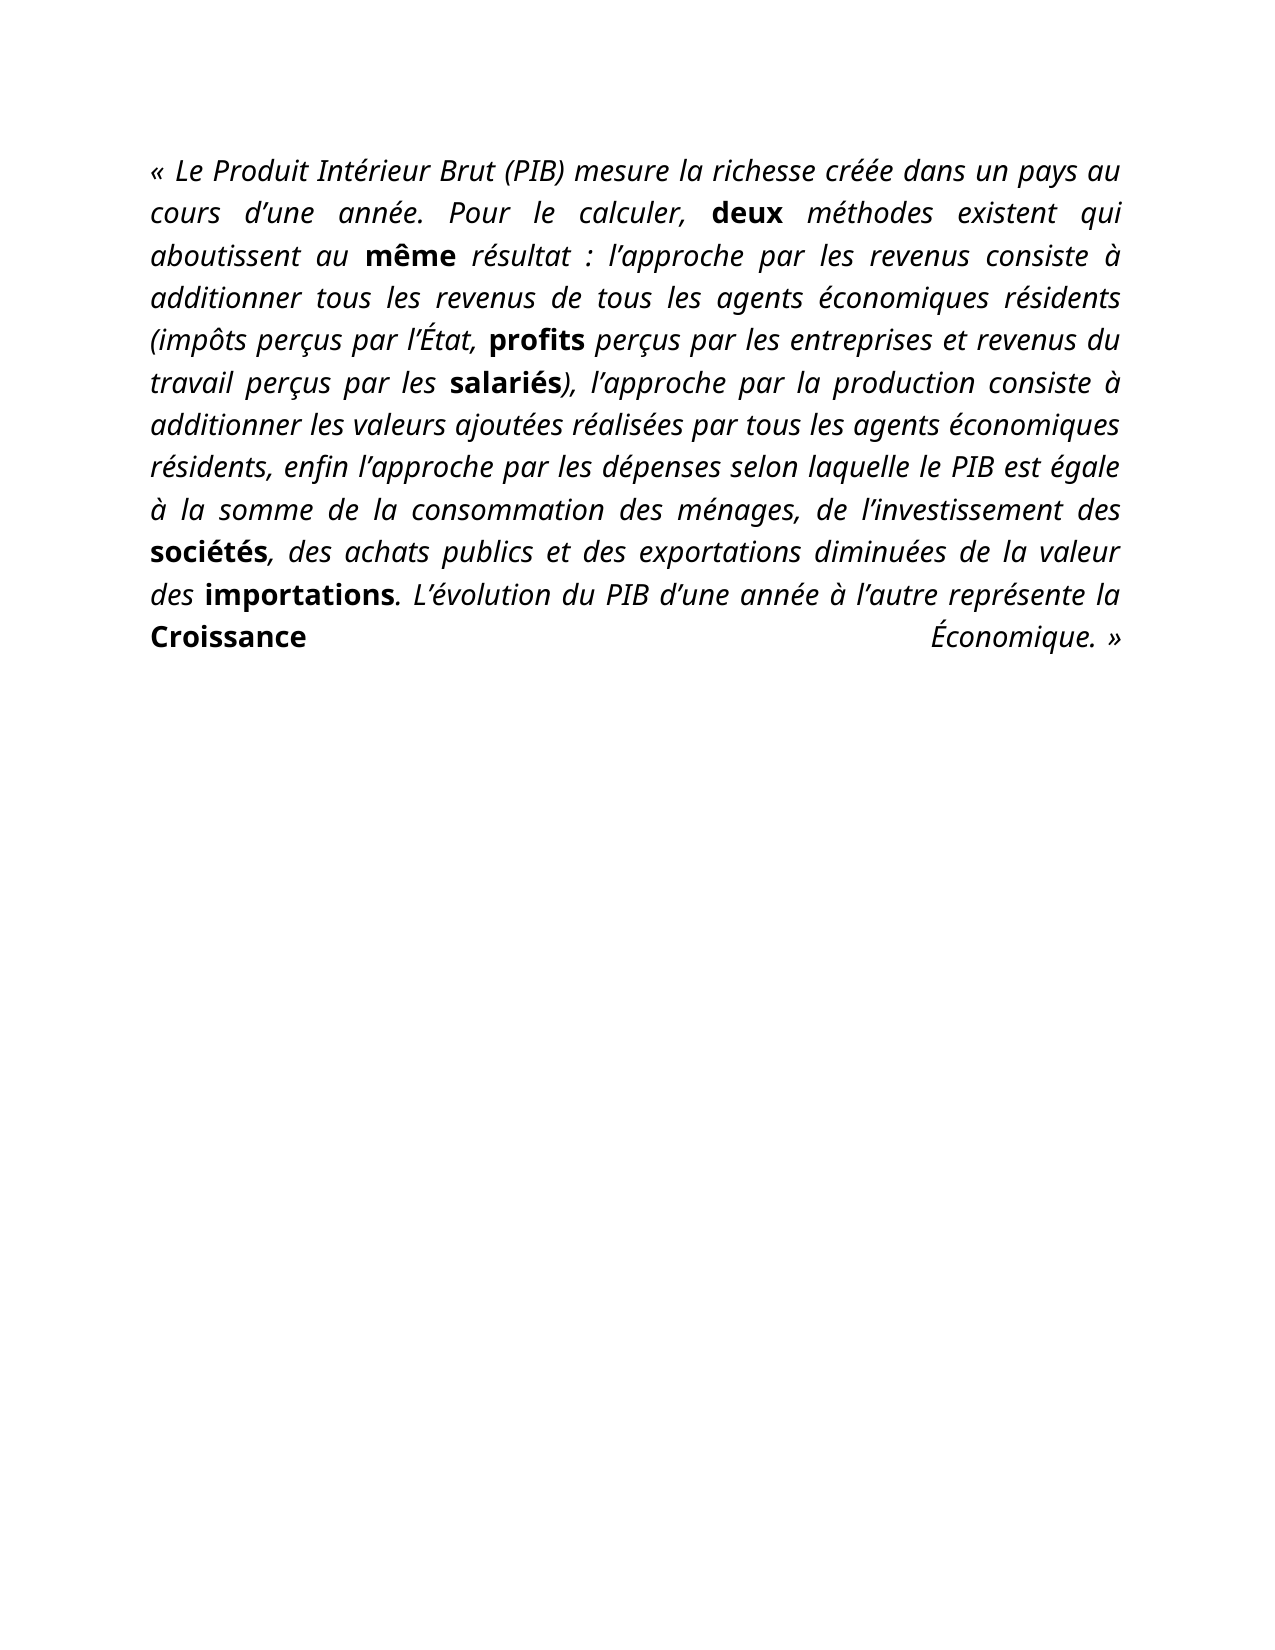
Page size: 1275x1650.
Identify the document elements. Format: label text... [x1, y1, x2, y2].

text « Le Produit Intérieur Brut (PIB) mesure la richesse créée dans un pays au cours d’une année. Pour le calculer, deux méthodes existent qui aboutissent au même résultat : l’approche par les revenus consiste à additionner tous les revenus de tous les agents économiques résidents (impôts perçus par l’État, profits perçus par les entreprises et revenus du travail perçus par les salariés), l’approche par la production consiste à additionner les valeurs ajoutées réalisées par tous les agents économiques résidents, enfin l’approche par les dépenses selon laquelle le PIB est égale à la somme de la consommation des ménages, de l’investissement des sociétés, des achats publics et des exportations diminuées de la valeur des importations. L’évolution du PIB d’une année à l’autre représente la Croissance Économique. » [150, 150, 1125, 777]
